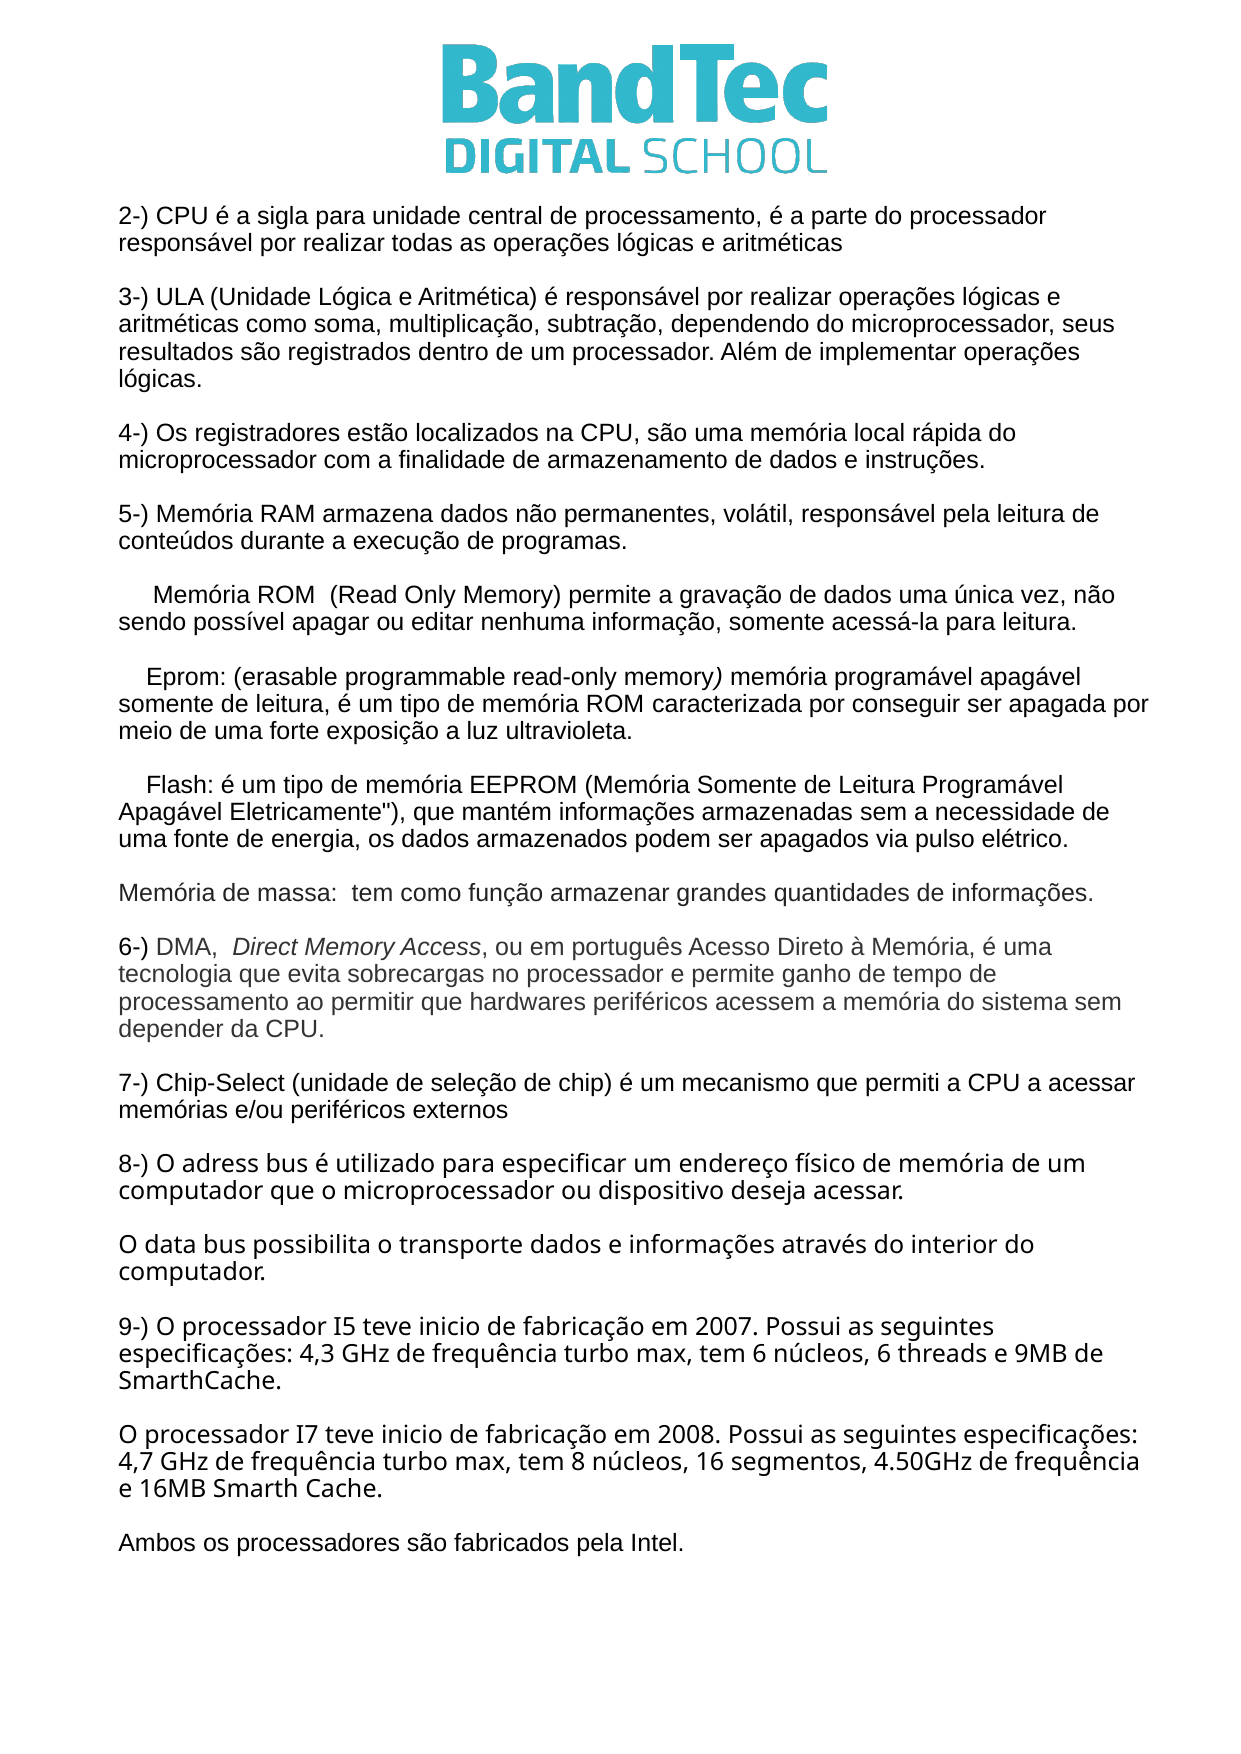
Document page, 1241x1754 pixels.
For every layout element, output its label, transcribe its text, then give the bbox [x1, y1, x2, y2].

text Flash: é um tipo de memória EEPROM (Memória Somente de Leitura Programável Apagável Eletricamente"), que mantém informações armazenadas sem a necessidade de uma fonte de energia, os dados armazenados podem ser apagados via pulso elétrico. [118, 772, 1152, 853]
text 8-) O adress bus é utilizado para especificar um endereço físico de memória de um computador que o microprocessador ou dispositivo deseja acessar. [118, 1151, 1152, 1205]
picture [442, 44, 828, 187]
text Memória ROM (Read Only Memory) permite a gravação de dados uma única vez, não sendo possível apagar ou editar nenhuma informação, somente acessá-la para leitura. [118, 582, 1152, 636]
text O processador I7 teve inicio de fabricação em 2008. Possui as seguintes especificações: 4,7 GHz de frequência turbo max, tem 8 núcleos, 16 segmentos, 4.50GHz de frequência e 16MB Smarth Cache. [118, 1422, 1152, 1503]
text 5-) Memória RAM armazena dados não permanentes, volátil, responsável pela leitura de conteúdos durante a execução de programas. [118, 501, 1152, 555]
text O data bus possibilita o transporte dados e informações através do interior do computador. [118, 1232, 1152, 1286]
text 7-) Chip-Select (unidade de seleção de chip) é um mecanismo que permiti a CPU a acessar memórias e/ou periféricos externos [118, 1069, 1152, 1124]
text 6-) DMA, Direct Memory Access, ou em português Acesso Direto à Memória, é uma tecnologia que evita sobrecargas no processador e permite ganho de tempo de processamento ao permitir que hardwares periféricos acessem a memória do sistema sem depender da CPU. [118, 934, 1152, 1042]
text Ambos os processadores são fabricados pela Intel. [118, 1530, 1152, 1557]
text 3-) ULA (Unidade Lógica e Aritmética) é responsável por realizar operações lógicas e aritméticas como soma, multiplicação, subtração, dependendo do microprocessador, seus resultados são registrados dentro de um processador. Além de implementar operações lógicas. [118, 284, 1152, 392]
text 9-) O processador I5 teve inicio de fabricação em 2007. Possui as seguintes especificações: 4,3 GHz de frequência turbo max, tem 6 núcleos, 6 threads e 9MB de SmarthCache. [118, 1313, 1152, 1394]
text 4-) Os registradores estão localizados na CPU, são uma memória local rápida do microprocessador com a finalidade de armazenamento de dados e instruções. [118, 419, 1152, 501]
text 2-) CPU é a sigla para unidade central de processamento, é a parte do processador responsável por realizar todas as operações lógicas e aritméticas [118, 203, 1152, 257]
text Memória de massa: tem como função armazenar grandes quantidades de informações. [118, 880, 1152, 907]
text Eprom: (erasable programmable read-only memory) memória programável apagável somente de leitura, é um tipo de memória ROM caracterizada por conseguir ser apagada por meio de uma forte exposição a luz ultravioleta. [118, 663, 1152, 744]
